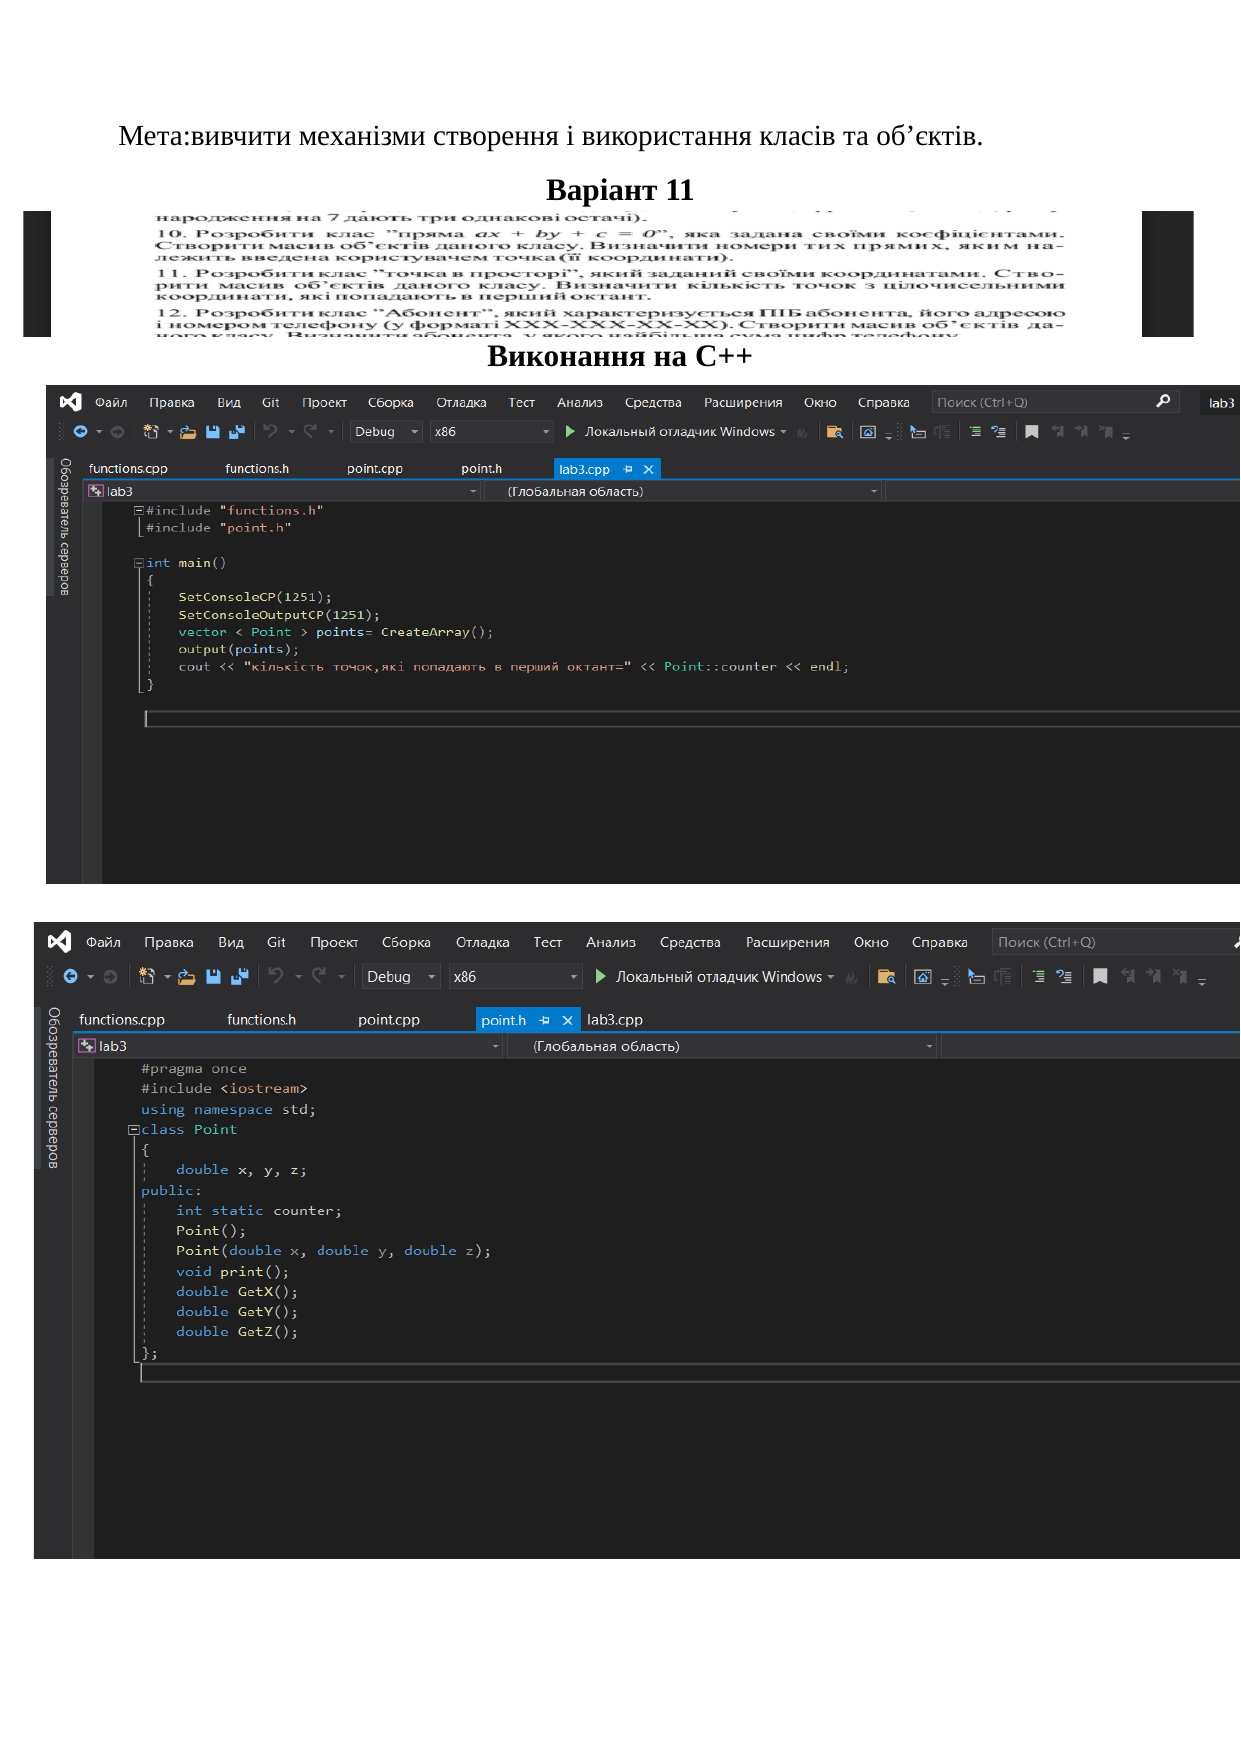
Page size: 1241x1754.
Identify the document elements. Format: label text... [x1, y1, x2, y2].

text Варіант 11 [118, 171, 1122, 207]
picture [23, 211, 1194, 337]
text Виконання на С++ [118, 337, 1122, 373]
text [118, 207, 1122, 211]
text Мета:вивчити механізми створення і використання класів та об’єктів. [118, 118, 1122, 152]
